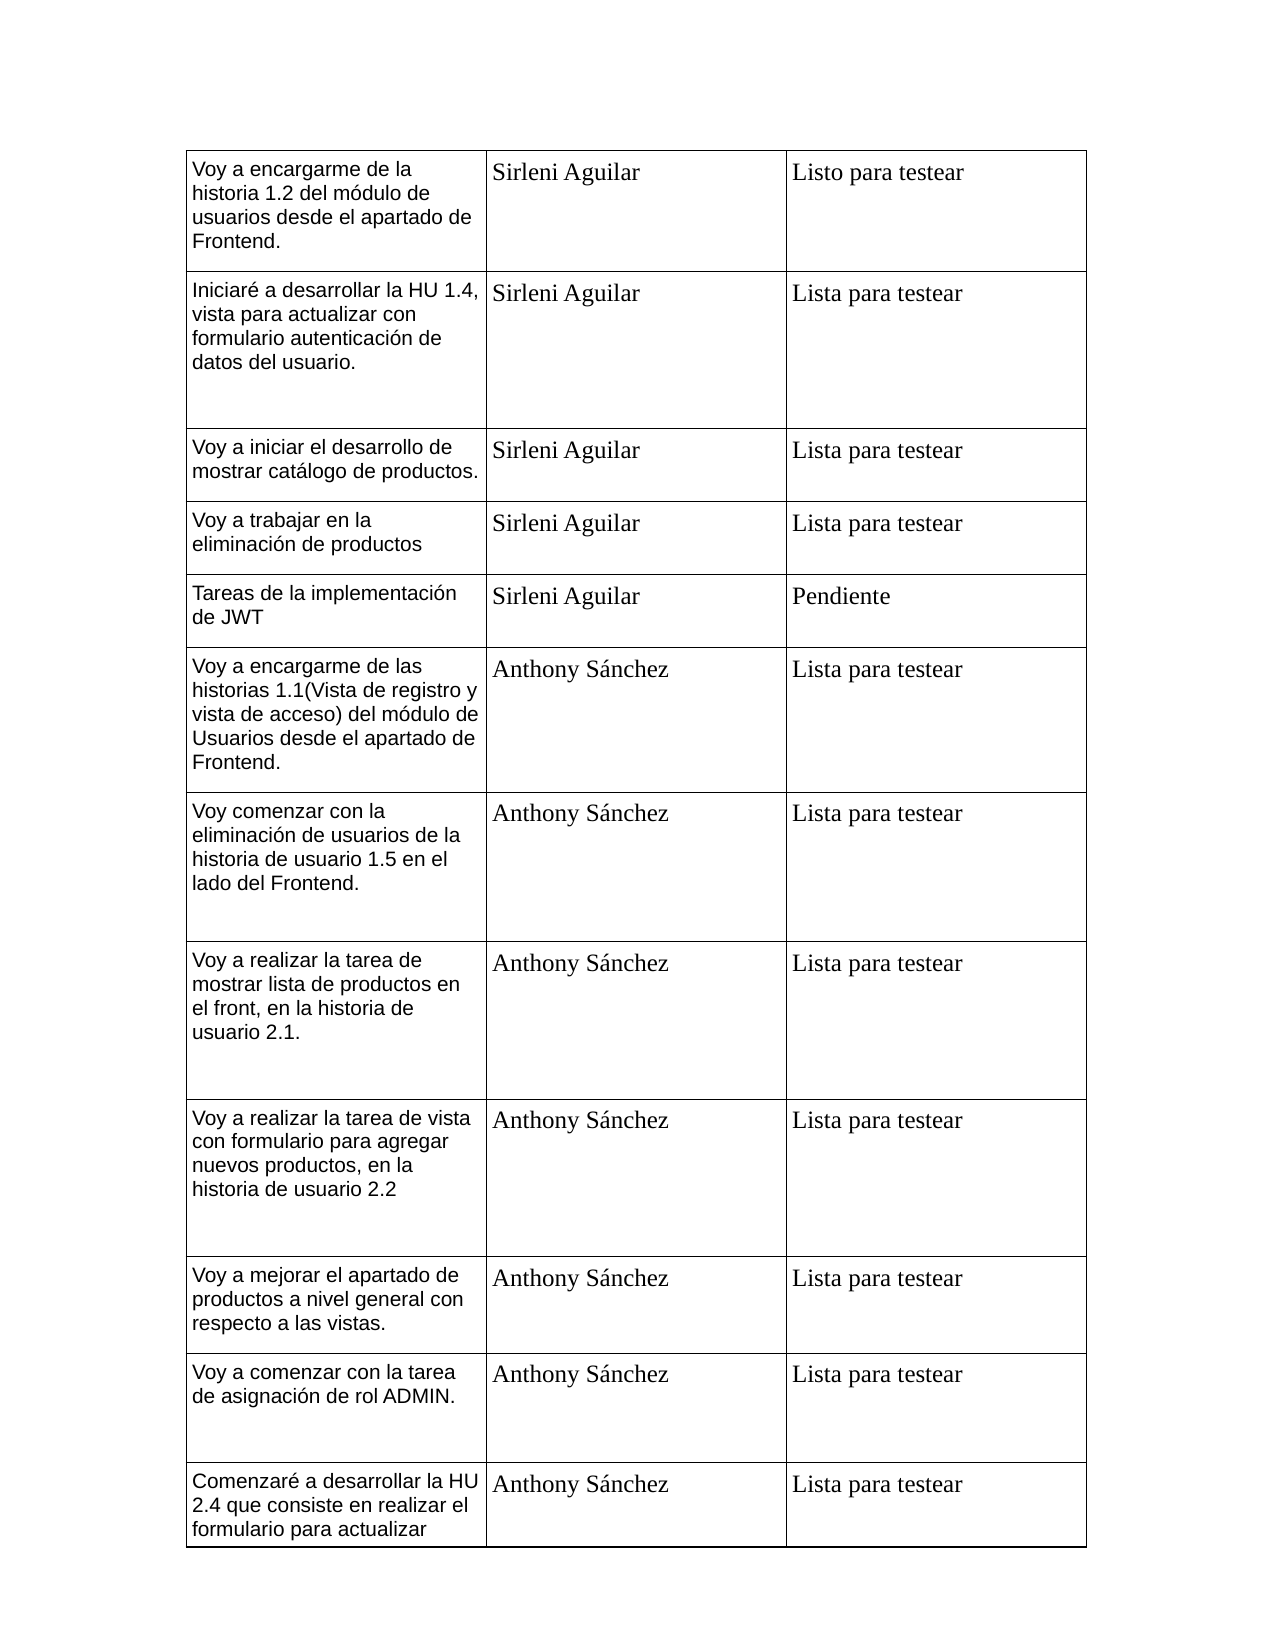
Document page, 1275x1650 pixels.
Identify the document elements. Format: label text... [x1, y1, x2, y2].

table_cell Voy a encargarme de las historias 1.1(Vista de registro y vista de acceso) del módulo de Usuarios desde el apartado de Frontend. [187, 648, 486, 792]
table_cell Voy a mejorar el apartado de productos a nivel general con respecto a las vistas. [187, 1257, 486, 1353]
table_cell Iniciaré a desarrollar la HU 1.4, vista para actualizar con formulario autenticación de datos del usuario. [187, 272, 486, 428]
table_cell Lista para testear [787, 1354, 1086, 1462]
table_cell Lista para testear [787, 1463, 1086, 1546]
table_cell Lista para testear [787, 272, 1086, 428]
table_cell Pendiente [787, 575, 1086, 647]
table_cell Voy a comenzar con la tarea de asignación de rol ADMIN. [187, 1354, 486, 1462]
table_cell Sirleni Aguilar [487, 151, 786, 271]
table_cell Voy comenzar con la eliminación de usuarios de la historia de usuario 1.5 en el lado del Frontend. [187, 793, 486, 941]
table_cell Anthony Sánchez [487, 942, 786, 1098]
table_cell Anthony Sánchez [487, 1257, 786, 1353]
table_cell Tareas de la implementación de JWT [187, 575, 486, 647]
table_cell Voy a trabajar en la eliminación de productos [187, 502, 486, 574]
table_cell Lista para testear [787, 793, 1086, 941]
table_cell Listo para testear [787, 151, 1086, 271]
table_cell Lista para testear [787, 1100, 1086, 1256]
table_cell Voy a realizar la tarea de vista con formulario para agregar nuevos productos, en la historia de usuario 2.2 [187, 1100, 486, 1256]
table_cell Anthony Sánchez [487, 793, 786, 941]
table_cell Lista para testear [787, 502, 1086, 574]
table_cell Lista para testear [787, 1257, 1086, 1353]
table_cell Anthony Sánchez [487, 1100, 786, 1256]
table_cell Voy a encargarme de la historia 1.2 del módulo de usuarios desde el apartado de Frontend. [187, 151, 486, 271]
table_cell Sirleni Aguilar [487, 575, 786, 647]
table_cell Anthony Sánchez [487, 648, 786, 792]
table_cell Sirleni Aguilar [487, 272, 786, 428]
table_cell Lista para testear [787, 648, 1086, 792]
table_cell Sirleni Aguilar [487, 502, 786, 574]
table_cell Lista para testear [787, 429, 1086, 501]
table_cell Lista para testear [787, 942, 1086, 1098]
table_cell Voy a iniciar el desarrollo de mostrar catálogo de productos. [187, 429, 486, 501]
table_cell Anthony Sánchez [487, 1354, 786, 1462]
table_cell Comenzaré a desarrollar la HU 2.4 que consiste en realizar el formulario para actualizar [187, 1463, 486, 1546]
table_cell Voy a realizar la tarea de mostrar lista de productos en el front, en la historia de usuario 2.1. [187, 942, 486, 1098]
table_cell Anthony Sánchez [487, 1463, 786, 1546]
table_cell Sirleni Aguilar [487, 429, 786, 501]
